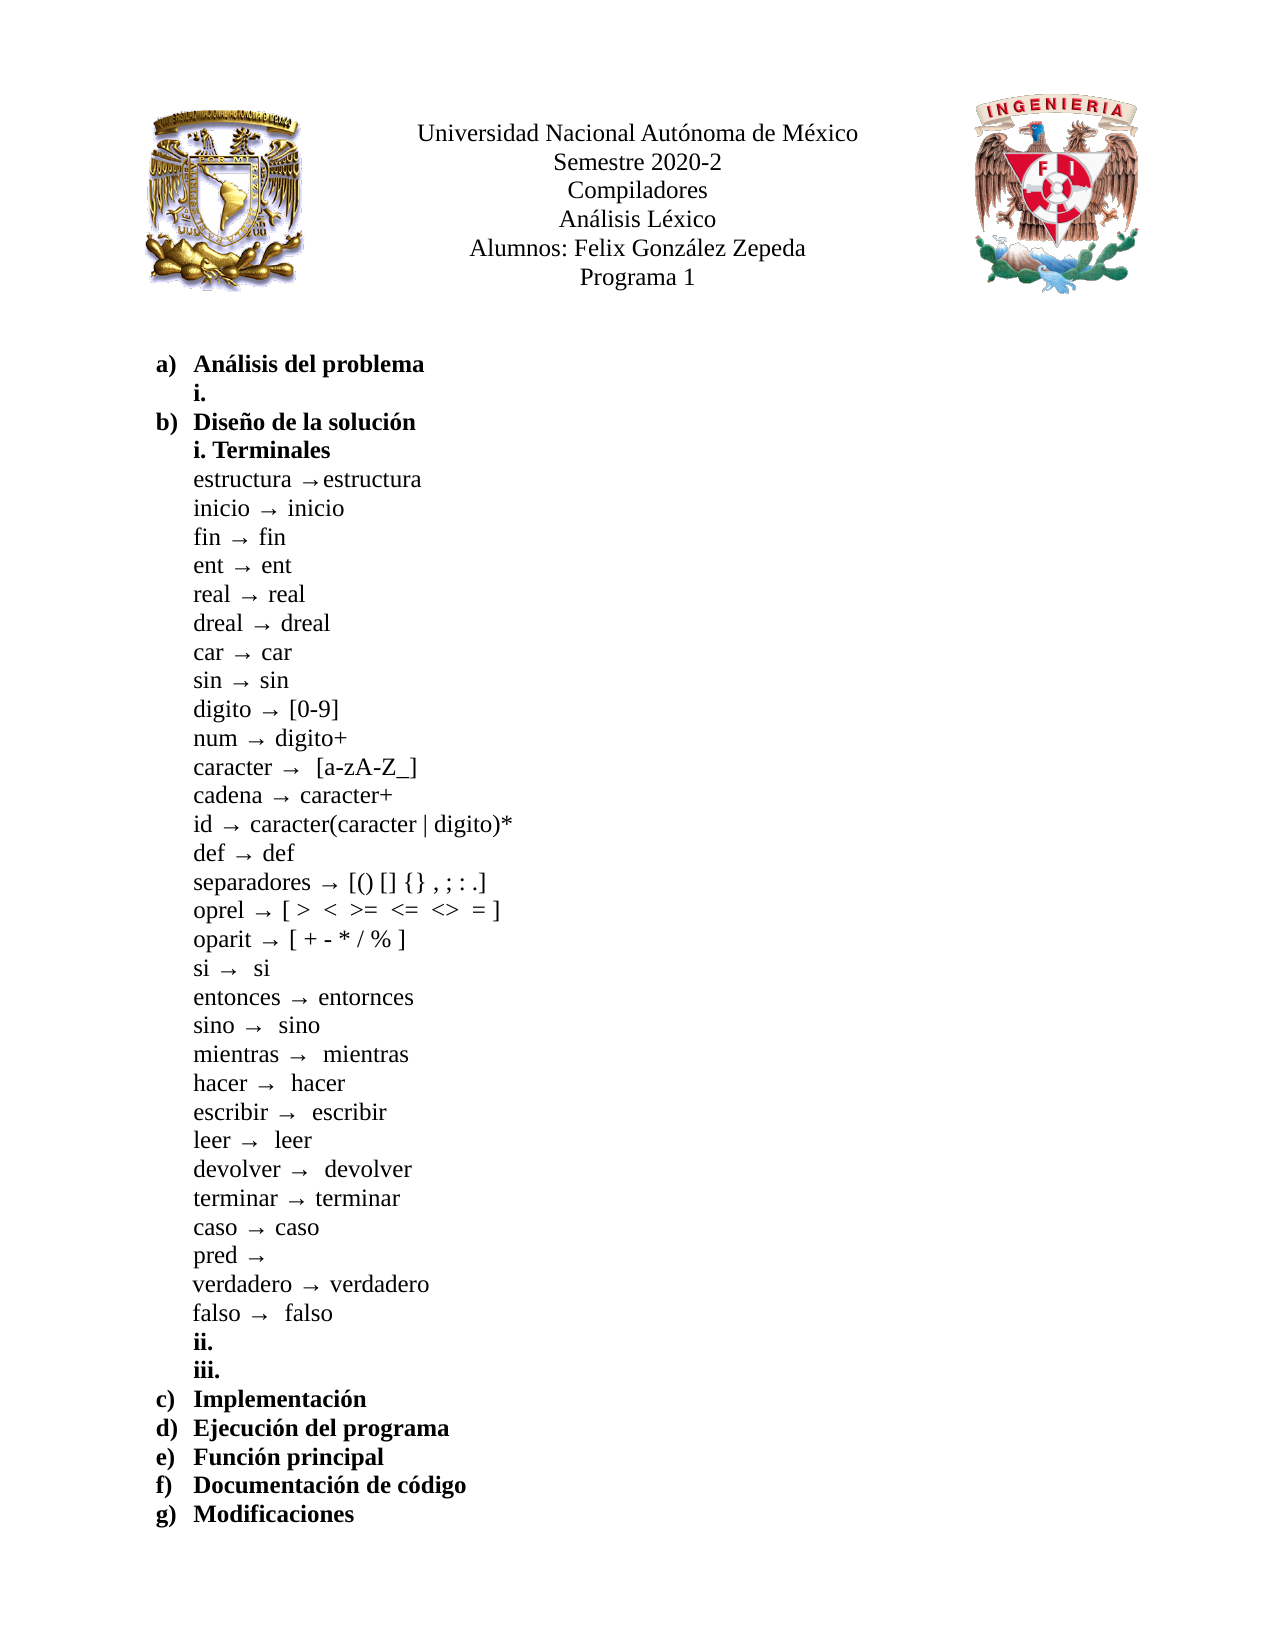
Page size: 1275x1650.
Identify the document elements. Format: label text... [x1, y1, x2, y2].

list ent → ent [156, 551, 1157, 579]
list pred → [156, 1241, 1157, 1269]
list Implementación [156, 1384, 1157, 1413]
list entonces → entornces [156, 982, 1157, 1011]
list caso → caso [156, 1212, 1157, 1241]
list terminar → terminar [156, 1183, 1157, 1212]
list estructura →estructura [156, 464, 1157, 493]
list oprel → [ > < >= <= <> = ] [156, 896, 1157, 924]
list sino → sino [156, 1011, 1157, 1039]
list fin → fin [156, 522, 1157, 551]
list i. Terminales [156, 436, 1157, 464]
list real → real [156, 579, 1157, 608]
list i. [156, 378, 1157, 407]
list devolver → devolver [156, 1154, 1157, 1183]
text falso → falso [118, 1298, 1157, 1327]
list Función principal [156, 1442, 1157, 1471]
list Documentación de código [156, 1471, 1157, 1499]
list dreal → dreal [156, 608, 1157, 637]
picture [144, 110, 307, 292]
list leer → leer [156, 1126, 1157, 1154]
list id → caracter(caracter | digito)* [156, 809, 1157, 838]
list Diseño de la solución [156, 407, 1157, 436]
list separadores → [() [] {} , ; : .] [156, 867, 1157, 896]
list mientras → mientras [156, 1039, 1157, 1068]
list Análisis del problema [156, 349, 1157, 378]
text verdadero → verdadero [118, 1269, 1157, 1298]
list Modificaciones [156, 1499, 1157, 1528]
list Ejecución del programa [156, 1413, 1157, 1442]
list cadena → caracter+ [156, 781, 1157, 809]
list car → car [156, 637, 1157, 666]
list sin → sin [156, 666, 1157, 694]
list si → si [156, 953, 1157, 982]
list inicio → inicio [156, 493, 1157, 522]
list ii. [156, 1327, 1157, 1356]
list caracter → [a-zA-Z_] [156, 752, 1157, 781]
list oparit → [ + - * / % ] [156, 924, 1157, 953]
list num → digito+ [156, 723, 1157, 752]
list digito → [0-9] [156, 694, 1157, 723]
list def → def [156, 838, 1157, 867]
list escribir → escribir [156, 1097, 1157, 1126]
picture [971, 92, 1141, 296]
list iii. [156, 1356, 1157, 1384]
list hacer → hacer [156, 1068, 1157, 1097]
